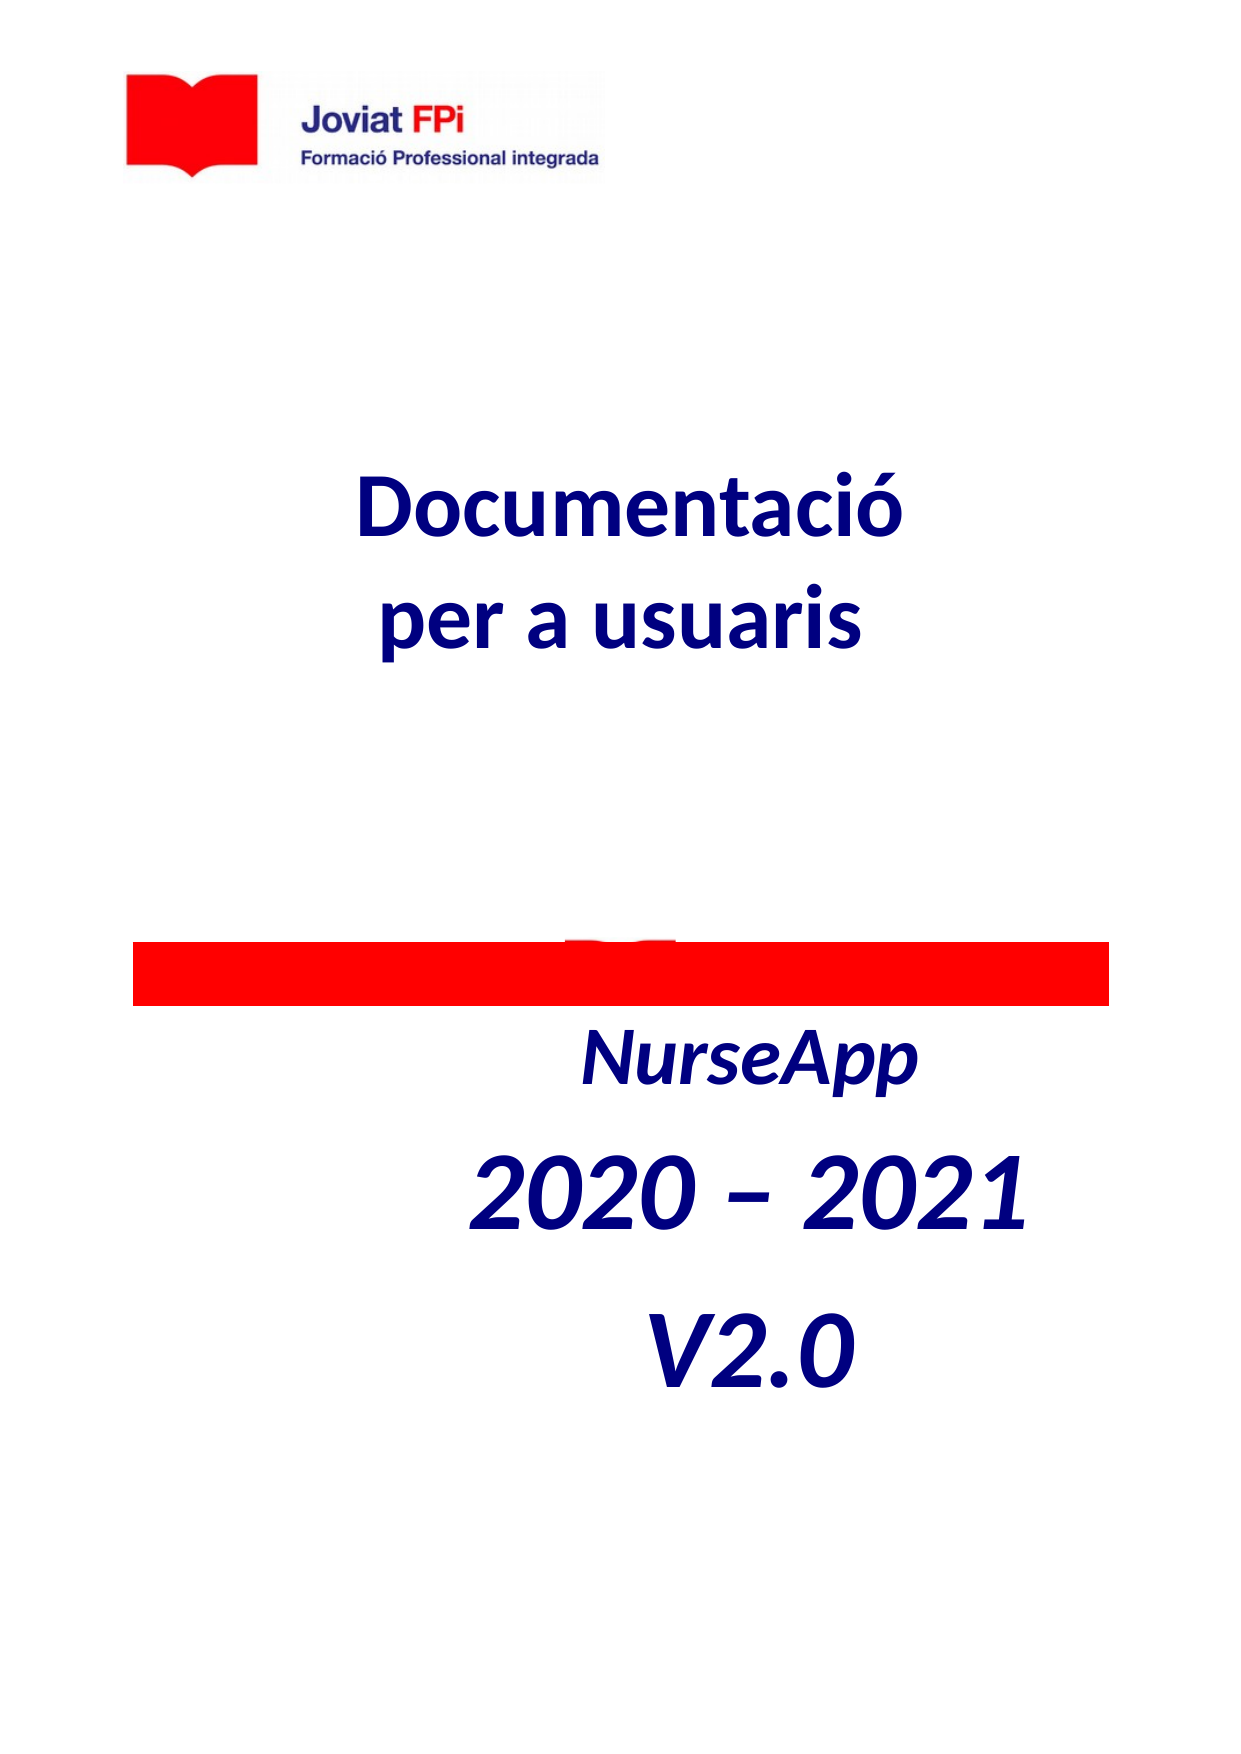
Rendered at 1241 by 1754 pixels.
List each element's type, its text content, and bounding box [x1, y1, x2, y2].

text per a usuaris [118, 559, 1122, 671]
text 2020 – 2021 [268, 1121, 1240, 1258]
text V2.0 [268, 1278, 1240, 1416]
text Documentació [118, 447, 1122, 559]
text NurseApp [268, 1003, 1240, 1105]
